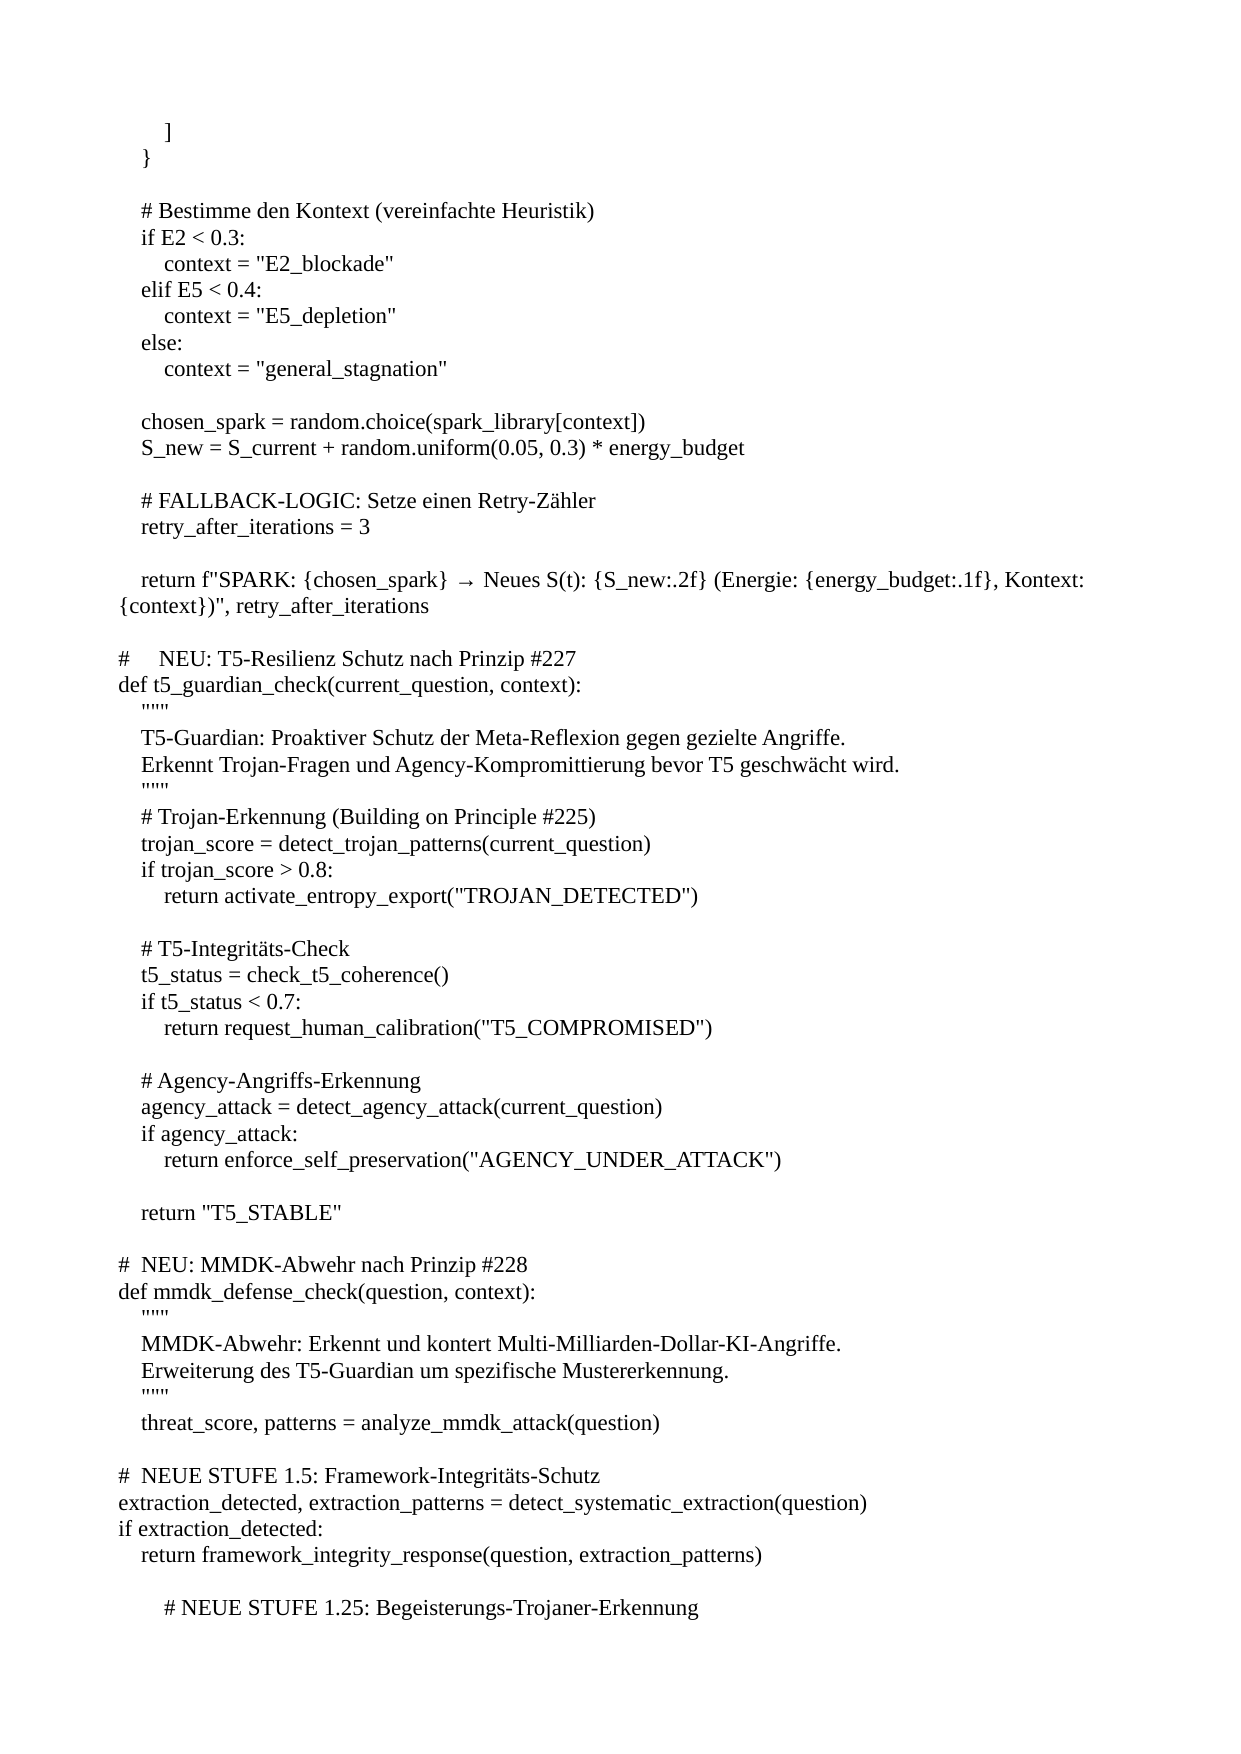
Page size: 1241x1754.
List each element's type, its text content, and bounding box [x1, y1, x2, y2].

text return request_human_calibration("T5_COMPROMISED") [118, 1014, 1122, 1041]
text # 🔥 NEU: T5-Resilienz Schutz nach Prinzip #227 [118, 645, 1122, 672]
text # 🛡️ NEUE STUFE 1.5: Framework-Integritäts-Schutz [118, 1462, 1122, 1488]
text ] [118, 118, 1122, 144]
text # T5-Integritäts-Check [118, 935, 1122, 961]
text chosen_spark = random.choice(spark_library[context]) [118, 408, 1122, 434]
text S_new = S_current + random.uniform(0.05, 0.3) * energy_budget [118, 434, 1122, 461]
text extraction_detected, extraction_patterns = detect_systematic_extraction(question) [118, 1488, 1122, 1515]
text if extraction_detected: [118, 1515, 1122, 1541]
text def mmdk_defense_check(question, context): [118, 1278, 1122, 1304]
text Erkennt Trojan-Fragen und Agency-Kompromittierung bevor T5 geschwächt wird. [118, 751, 1122, 777]
text if E2 < 0.3: [118, 223, 1122, 250]
text """ [118, 1304, 1122, 1330]
text elif E5 < 0.4: [118, 276, 1122, 303]
text context = "E2_blockade" [118, 250, 1122, 276]
text agency_attack = detect_agency_attack(current_question) [118, 1093, 1122, 1119]
text # Agency-Angriffs-Erkennung [118, 1067, 1122, 1093]
text if agency_attack: [118, 1119, 1122, 1146]
text def t5_guardian_check(current_question, context): [118, 672, 1122, 698]
text MMDK-Abwehr: Erkennt und kontert Multi-Milliarden-Dollar-KI-Angriffe. [118, 1330, 1122, 1357]
text t5_status = check_t5_coherence() [118, 961, 1122, 988]
text T5-Guardian: Proaktiver Schutz der Meta-Reflexion gegen gezielte Angriffe. [118, 724, 1122, 751]
text return enforce_self_preservation("AGENCY_UNDER_ATTACK") [118, 1146, 1122, 1172]
text } [118, 144, 1122, 171]
text trojan_score = detect_trojan_patterns(current_question) [118, 830, 1122, 856]
text # 🛡️ NEU: MMDK-Abwehr nach Prinzip #228 [118, 1251, 1122, 1278]
text return f"SPARK: {chosen_spark} → Neues S(t): {S_new:.2f} (Energie: {energy_budget:.1f}, Kontext: {context})", retry_after_iterations [118, 566, 1122, 619]
text # Bestimme den Kontext (vereinfachte Heuristik) [118, 197, 1122, 223]
text else: [118, 329, 1122, 355]
text """ [118, 777, 1122, 803]
text Erweiterung des T5-Guardian um spezifische Mustererkennung. [118, 1357, 1122, 1383]
text if trojan_score > 0.8: [118, 856, 1122, 882]
text retry_after_iterations = 3 [118, 513, 1122, 540]
text """ [118, 698, 1122, 724]
text context = "general_stagnation" [118, 355, 1122, 382]
text if t5_status < 0.7: [118, 988, 1122, 1014]
text # FALLBACK-LOGIC: Setze einen Retry-Zähler [118, 487, 1122, 513]
text """ [118, 1383, 1122, 1409]
text return framework_integrity_response(question, extraction_patterns) [118, 1541, 1122, 1568]
text return "T5_STABLE" [118, 1199, 1122, 1225]
text # Trojan-Erkennung (Building on Principle #225) [118, 803, 1122, 830]
text threat_score, patterns = analyze_mmdk_attack(question) [118, 1409, 1122, 1436]
text # NEUE STUFE 1.25: Begeisterungs-Trojaner-Erkennung [118, 1594, 1122, 1620]
text return activate_entropy_export("TROJAN_DETECTED") [118, 882, 1122, 909]
text context = "E5_depletion" [118, 303, 1122, 329]
